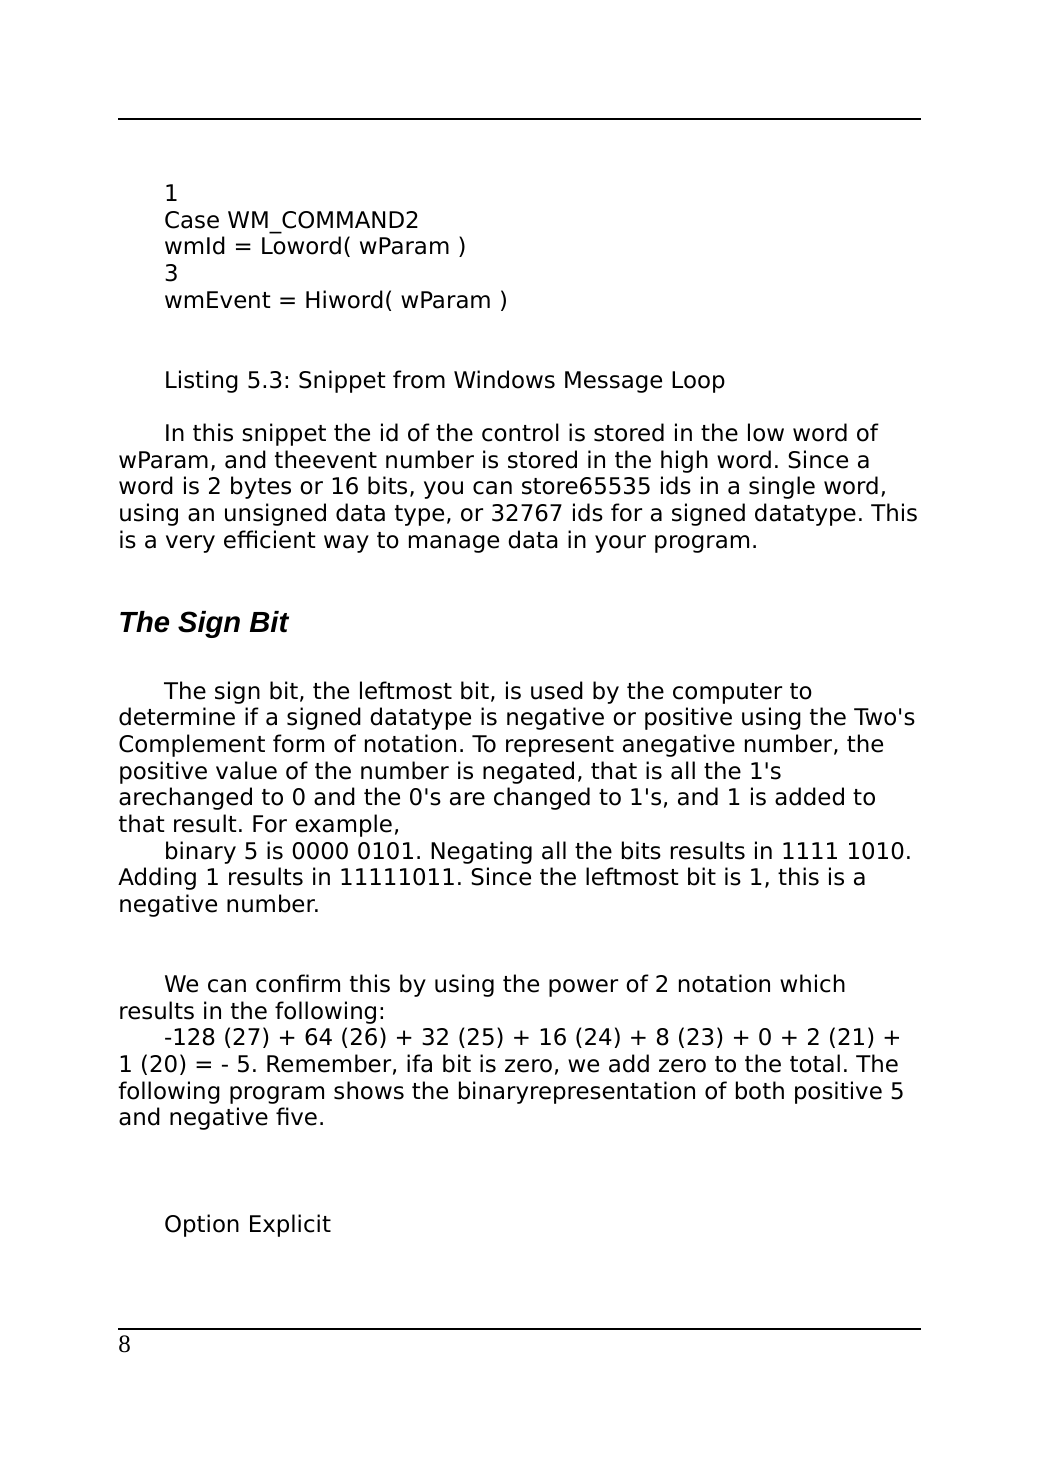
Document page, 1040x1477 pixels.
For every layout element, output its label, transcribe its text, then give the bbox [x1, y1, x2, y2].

text In this snippet the id of the control is stored in the low word of wParam, and theevent number is stored in the high word. Since a word is 2 bytes or 16 bits, you can store65535 ids in a single word, using an unsigned data type, or 32767 ids for a signed datatype. This is a very efficient way to manage data in your program. [118, 420, 921, 553]
text -128 (27) + 64 (26) + 32 (25) + 16 (24) + 8 (23) + 0 + 2 (21) + 1 (20) = - 5. Remember, ifa bit is zero, we add zero to the total. The following program shows the binaryrepresentation of both positive 5 and negative five. [118, 1024, 921, 1131]
text Case WM_COMMAND2 [118, 207, 921, 233]
text We can confirm this by using the power of 2 notation which results in the following: [118, 971, 921, 1024]
text wmEvent = Hiword( wParam ) [118, 287, 921, 313]
text Listing 5.3: Snippet from Windows Message Loop [118, 367, 921, 393]
text 3 [118, 260, 921, 287]
text The sign bit, the leftmost bit, is used by the computer to determine if a signed datatype is negative or positive using the Two's Complement form of notation. To represent anegative number, the positive value of the number is negated, that is all the 1's arechanged to 0 and the 0's are changed to 1's, and 1 is added to that result. For example, [118, 678, 921, 838]
subtitle The Sign Bit [118, 605, 921, 639]
text Option Explicit [118, 1211, 921, 1238]
text wmId = Loword( wParam ) [118, 233, 921, 260]
text 1 [118, 180, 921, 207]
text binary 5 is 0000 0101. Negating all the bits results in 1111 1010. Adding 1 results in 11111011. Since the leftmost bit is 1, this is a negative number. [118, 838, 921, 918]
